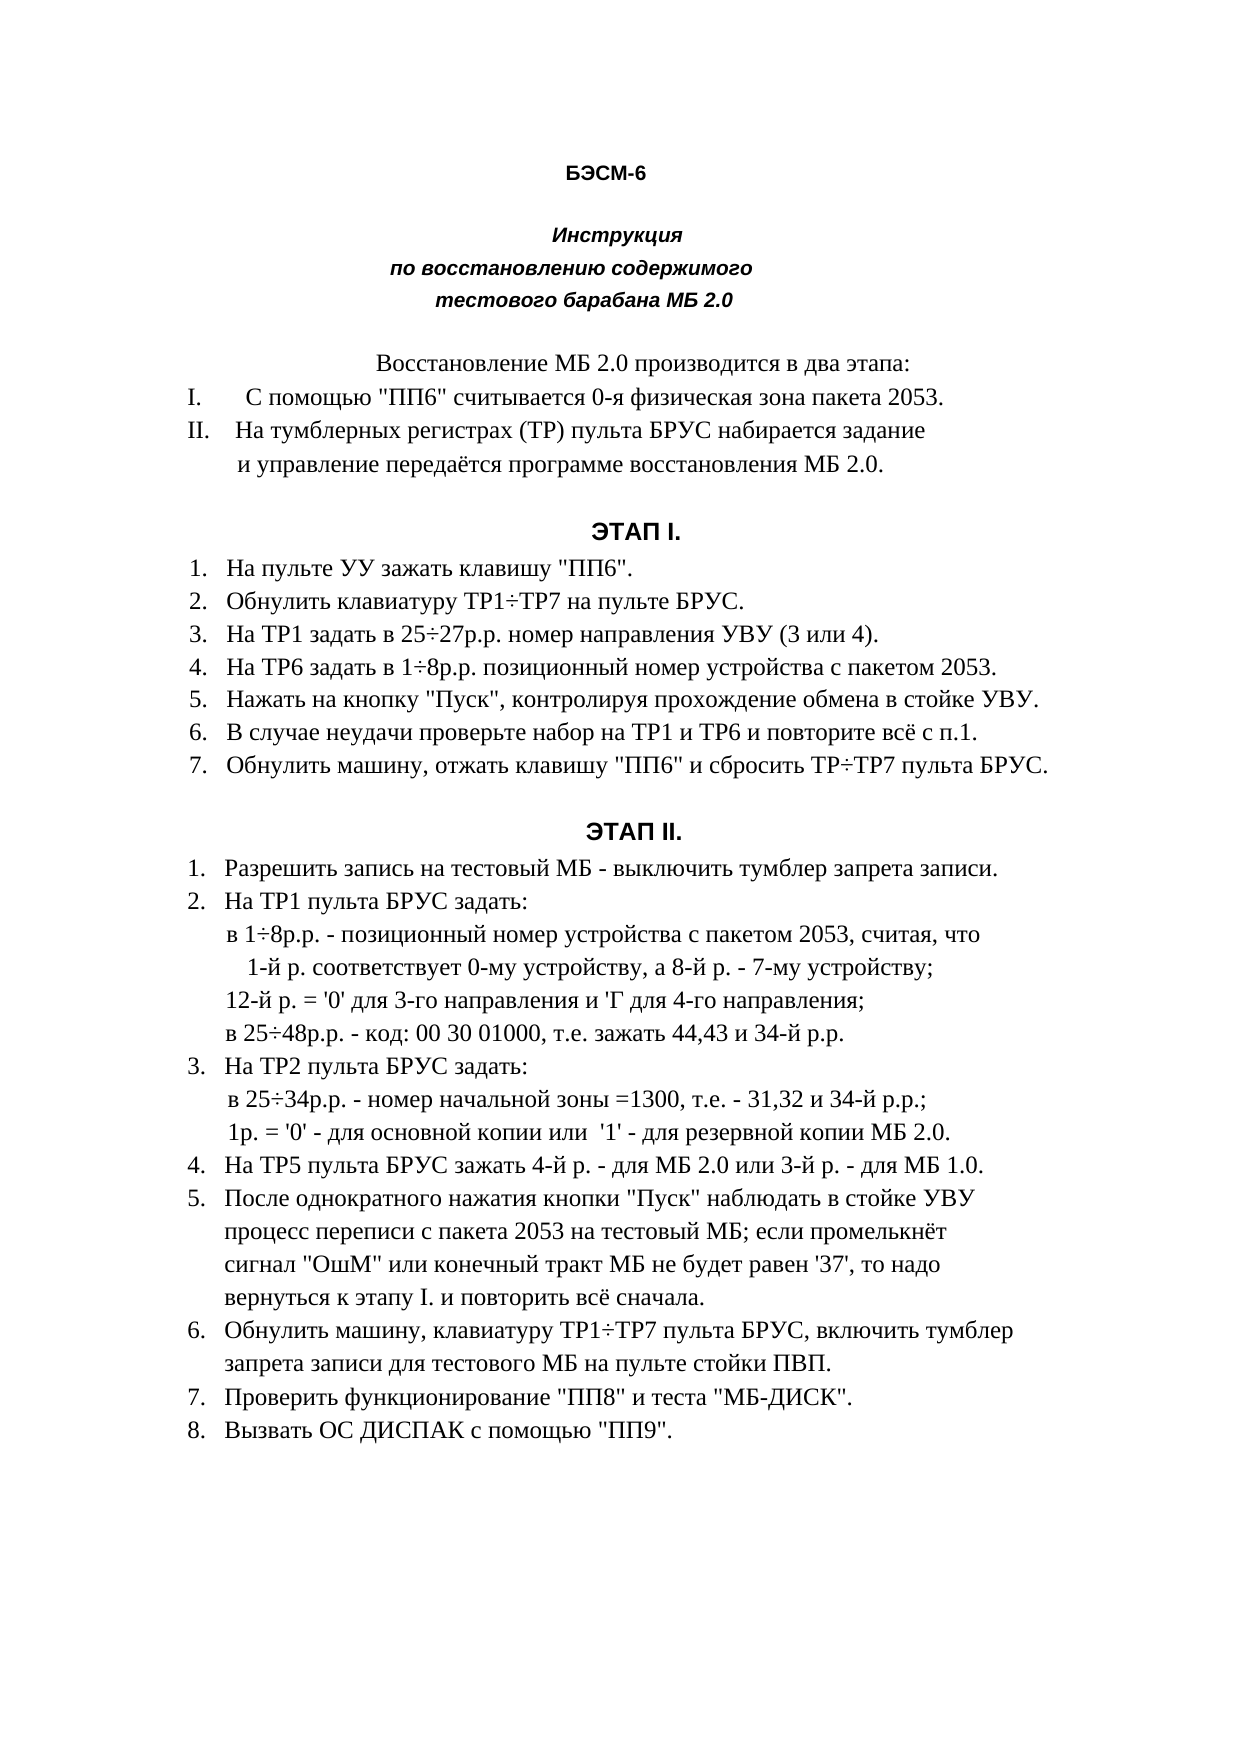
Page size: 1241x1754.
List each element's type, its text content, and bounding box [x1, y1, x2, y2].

text в 25÷34р.р. - номер начальной зоны =1300, т.е. - 31,32 и 34-й p.p.; 1р. = '0' - для основной копии или '1' - для резервной копии МБ 2.0. [227, 1084, 1151, 1146]
list Обнулить машину, клавиатуру ТР1÷ТР7 пульта БРУС, включить тумблер запрета записи для тестового МБ на пульте стойки ПВП. [187, 1316, 1151, 1377]
list После однократного нажатия кнопки "Пуск" наблюдать в стойке УВУ процесс переписи с пакета 2053 на тестовый МБ; если промелькнёт сигнал "ОшМ" или конечный тракт МБ не будет равен '37', то надо вернуться к этапу I. и повторить всё сначала. [187, 1183, 1151, 1311]
text ЭТАП II. [586, 817, 1151, 846]
text ЭТАП I. [591, 517, 1151, 546]
text в 1÷8р.р. - позиционный номер устройства с пакетом 2053, считая, что [226, 919, 1151, 948]
list Обнулить машину, отжать клавишу "ПП6" и сбросить ТР÷ТР7 пульта БРУС. [189, 750, 1151, 779]
text по восстановлению содержимого тестового барабана МБ 2.0 [390, 255, 1151, 312]
list Нажать на кнопку "Пуск", контролируя прохождение обмена в стойке УВУ. [189, 684, 1151, 713]
list Разрешить запись на тестовый МБ - выключить тумблер запрета записи. [187, 853, 1151, 882]
list На ТР1 задать в 25÷27р.р. номер направления УВУ (3 или 4). [189, 619, 1151, 648]
text 1-й р. соответствует 0-му устройству, а 8-й р. - 7-му устройству; 12-й р. = '0' для 3-го направления и 'Г для 4-го направления; в 25÷48р.р. - код: 00 30 01000, т.е. зажать 44,43 и 34-й p.p. [225, 952, 1151, 1047]
list На ТР5 пульта БРУС зажать 4-й р. - для МБ 2.0 или 3-й р. - для МБ 1.0. [187, 1150, 1151, 1179]
text 3. На ТР2 пульта БРУС задать: [187, 1051, 1151, 1080]
list В случае неудачи проверьте набор на ТР1 и ТР6 и повторите всё с п.1. [189, 717, 1151, 746]
list На ТР1 пульта БРУС задать: [187, 886, 1151, 915]
list Проверить функционирование "ПП8" и теста "МБ-ДИСК". [187, 1382, 1151, 1410]
text Инструкция [552, 223, 1151, 247]
text БЭСМ-6 [565, 161, 1151, 185]
text I. С помощью "ПП6" считывается 0-я физическая зона пакета 2053. II. На тумблерных регистрах (ТР) пульта БРУС набирается задание и управление передаётся программе восстановления МБ 2.0. [187, 382, 1151, 478]
text Восстановление МБ 2.0 производится в два этапа: [376, 348, 1151, 377]
list На ТР6 задать в 1÷8р.р. позиционный номер устройства с пакетом 2053. [189, 652, 1151, 680]
list Вызвать ОС ДИСПАК с помощью "ПП9". [187, 1415, 1151, 1444]
list На пульте УУ зажать клавишу "ПП6". [189, 553, 1151, 582]
list Обнулить клавиатуру ТР1÷ТР7 на пульте БРУС. [189, 586, 1151, 615]
